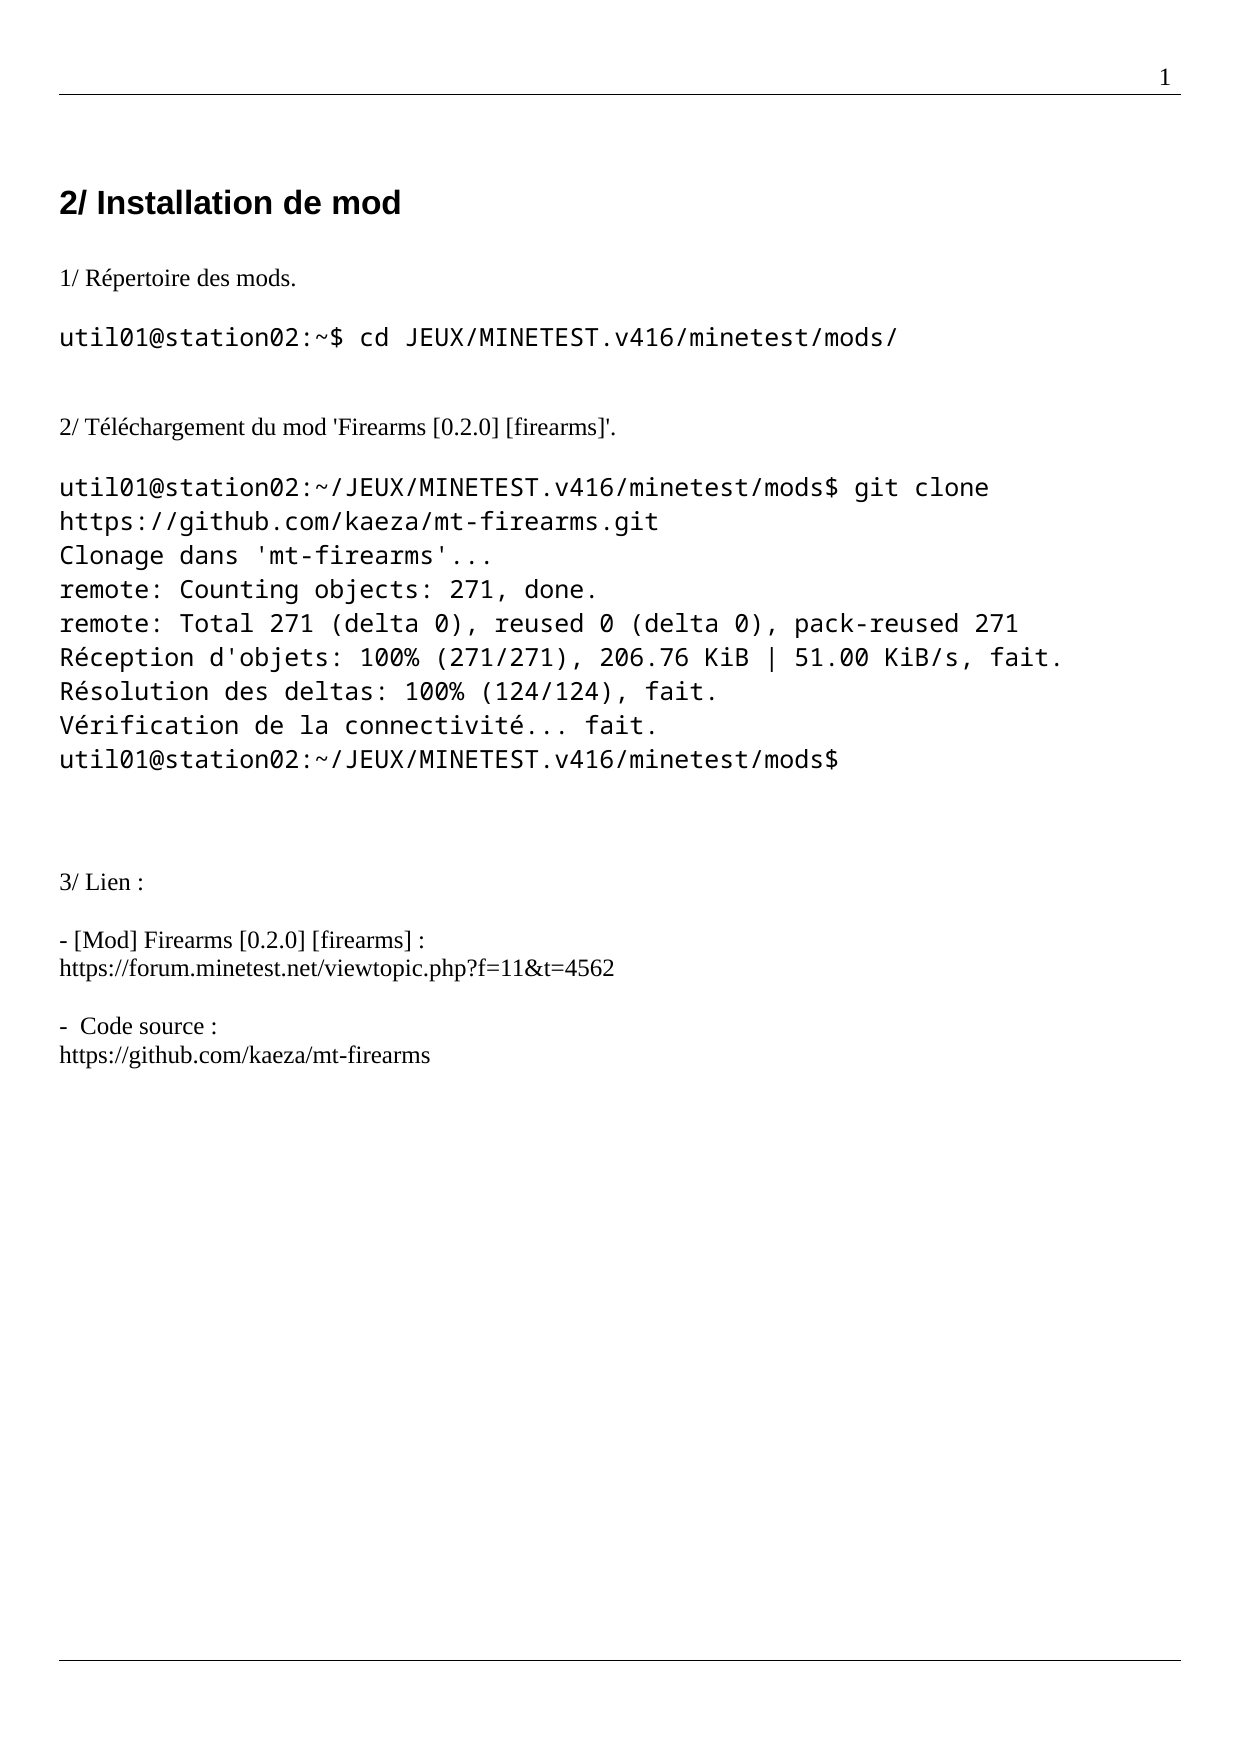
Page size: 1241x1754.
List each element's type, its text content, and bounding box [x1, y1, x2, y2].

text Réception d'objets: 100% (271/271), 206.76 KiB | 51.00 KiB/s, fait. [59, 639, 1181, 673]
text util01@station02:~$ cd JEUX/MINETEST.v416/minetest/mods/ [59, 320, 1181, 354]
text https://github.com/kaeza/mt-firearms [59, 1040, 1181, 1068]
text 3/ Lien : [59, 838, 1181, 896]
text util01@station02:~/JEUX/MINETEST.v416/minetest/mods$ git clone https://github.com/kaeza/mt-firearms.git [59, 469, 1181, 537]
text - [Mod] Firearms [0.2.0] [firearms] : [59, 925, 1181, 953]
subtitle 2/ Installation de mod [59, 144, 1181, 221]
text - Code source : [59, 1011, 1181, 1040]
text Clonage dans 'mt-firearms'... [59, 537, 1181, 571]
text Vérification de la connectivité... fait. [59, 708, 1181, 742]
text Résolution des deltas: 100% (124/124), fait. [59, 673, 1181, 708]
text 2/ Téléchargement du mod 'Firearms [0.2.0] [firearms]'. [59, 412, 1181, 440]
text remote: Total 271 (delta 0), reused 0 (delta 0), pack-reused 271 [59, 605, 1181, 639]
text 1/ Répertoire des mods. [59, 263, 1181, 291]
text https://forum.minetest.net/viewtopic.php?f=11&t=4562 [59, 953, 1181, 982]
text util01@station02:~/JEUX/MINETEST.v416/minetest/mods$ [59, 742, 1181, 776]
text remote: Counting objects: 271, done. [59, 571, 1181, 605]
